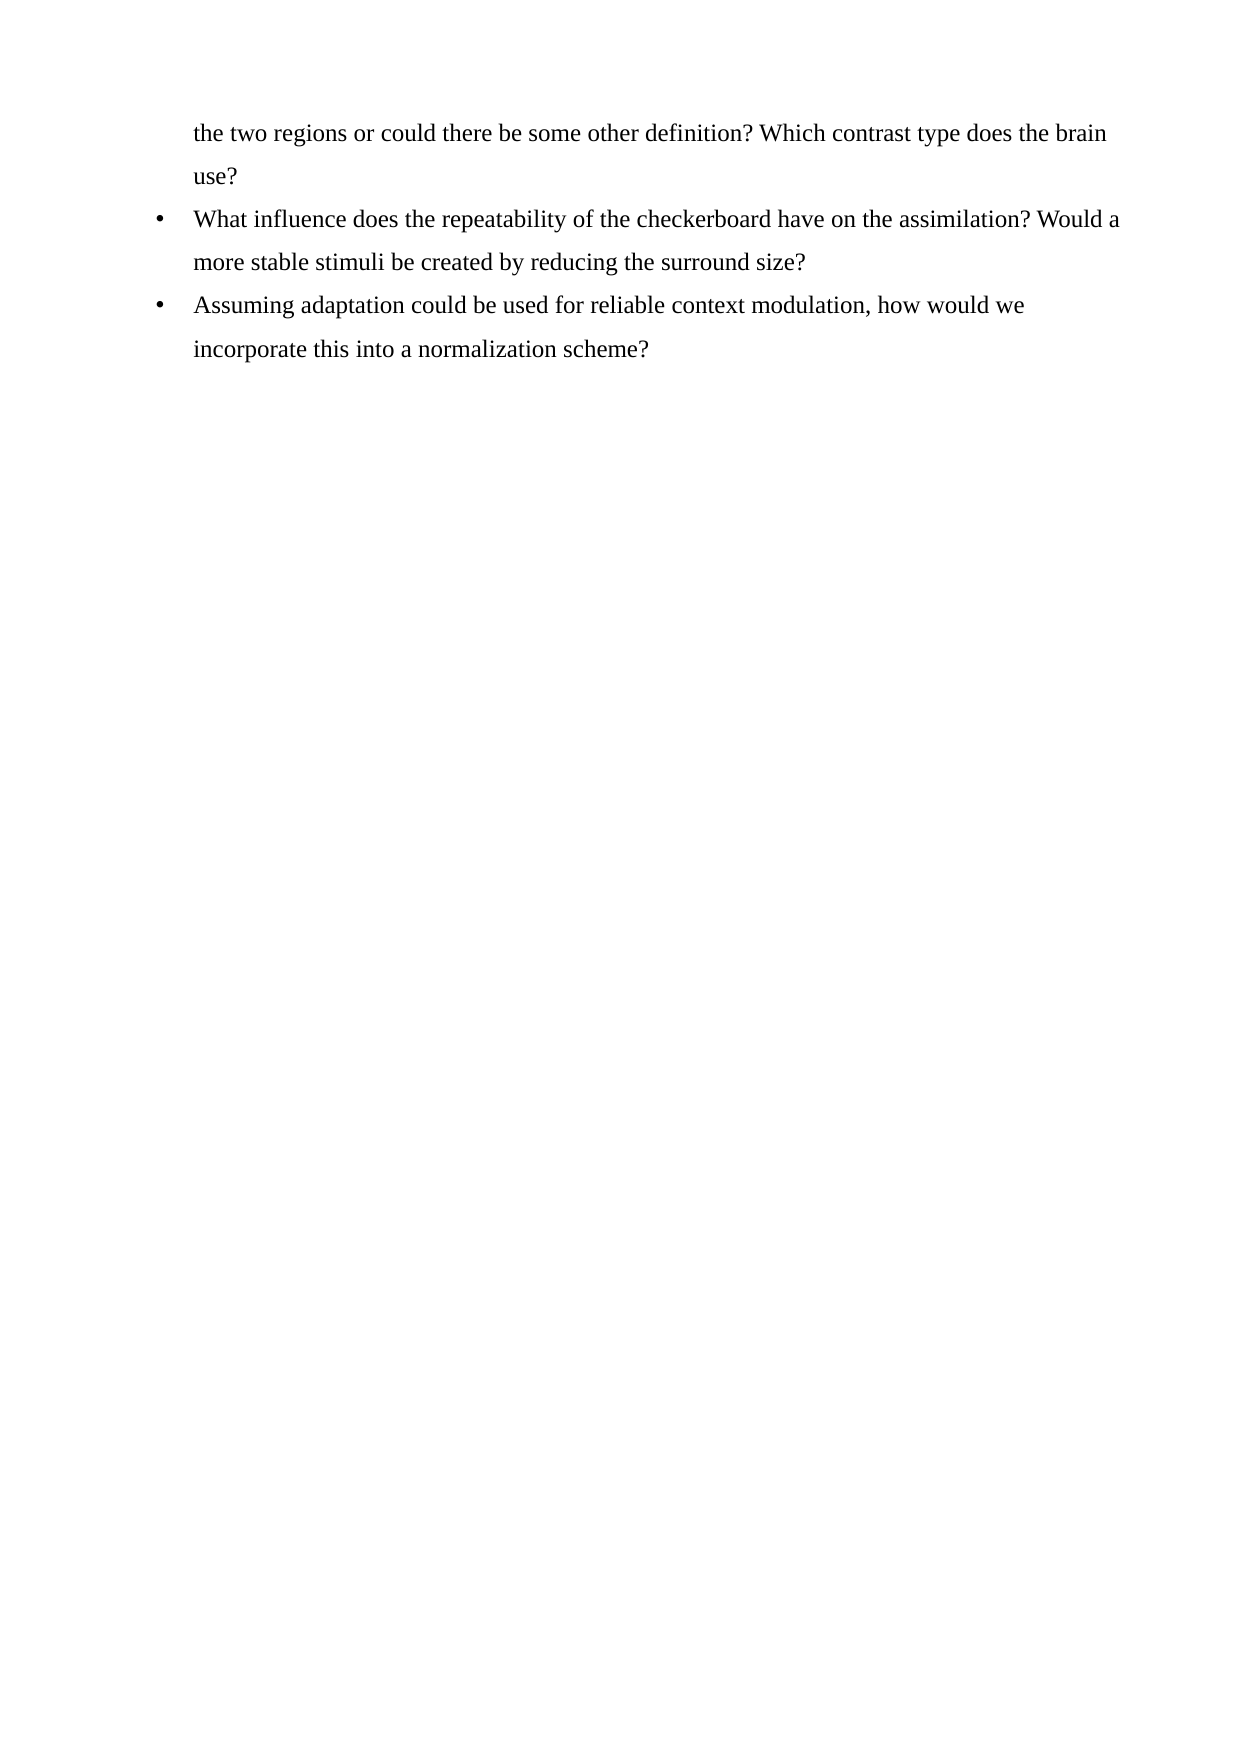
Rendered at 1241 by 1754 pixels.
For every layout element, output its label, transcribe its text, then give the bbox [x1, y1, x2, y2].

list Assuming adaptation could be used for reliable context modulation, how would we incorporate this into a normalization scheme? [156, 291, 1122, 362]
list What influence does the repeatability of the checkerboard have on the assimilation? Would a more stable stimuli be created by reducing the surround size? [156, 204, 1122, 276]
list the two regions or could there be some other definition? Which contrast type does the brain use? [156, 118, 1122, 190]
